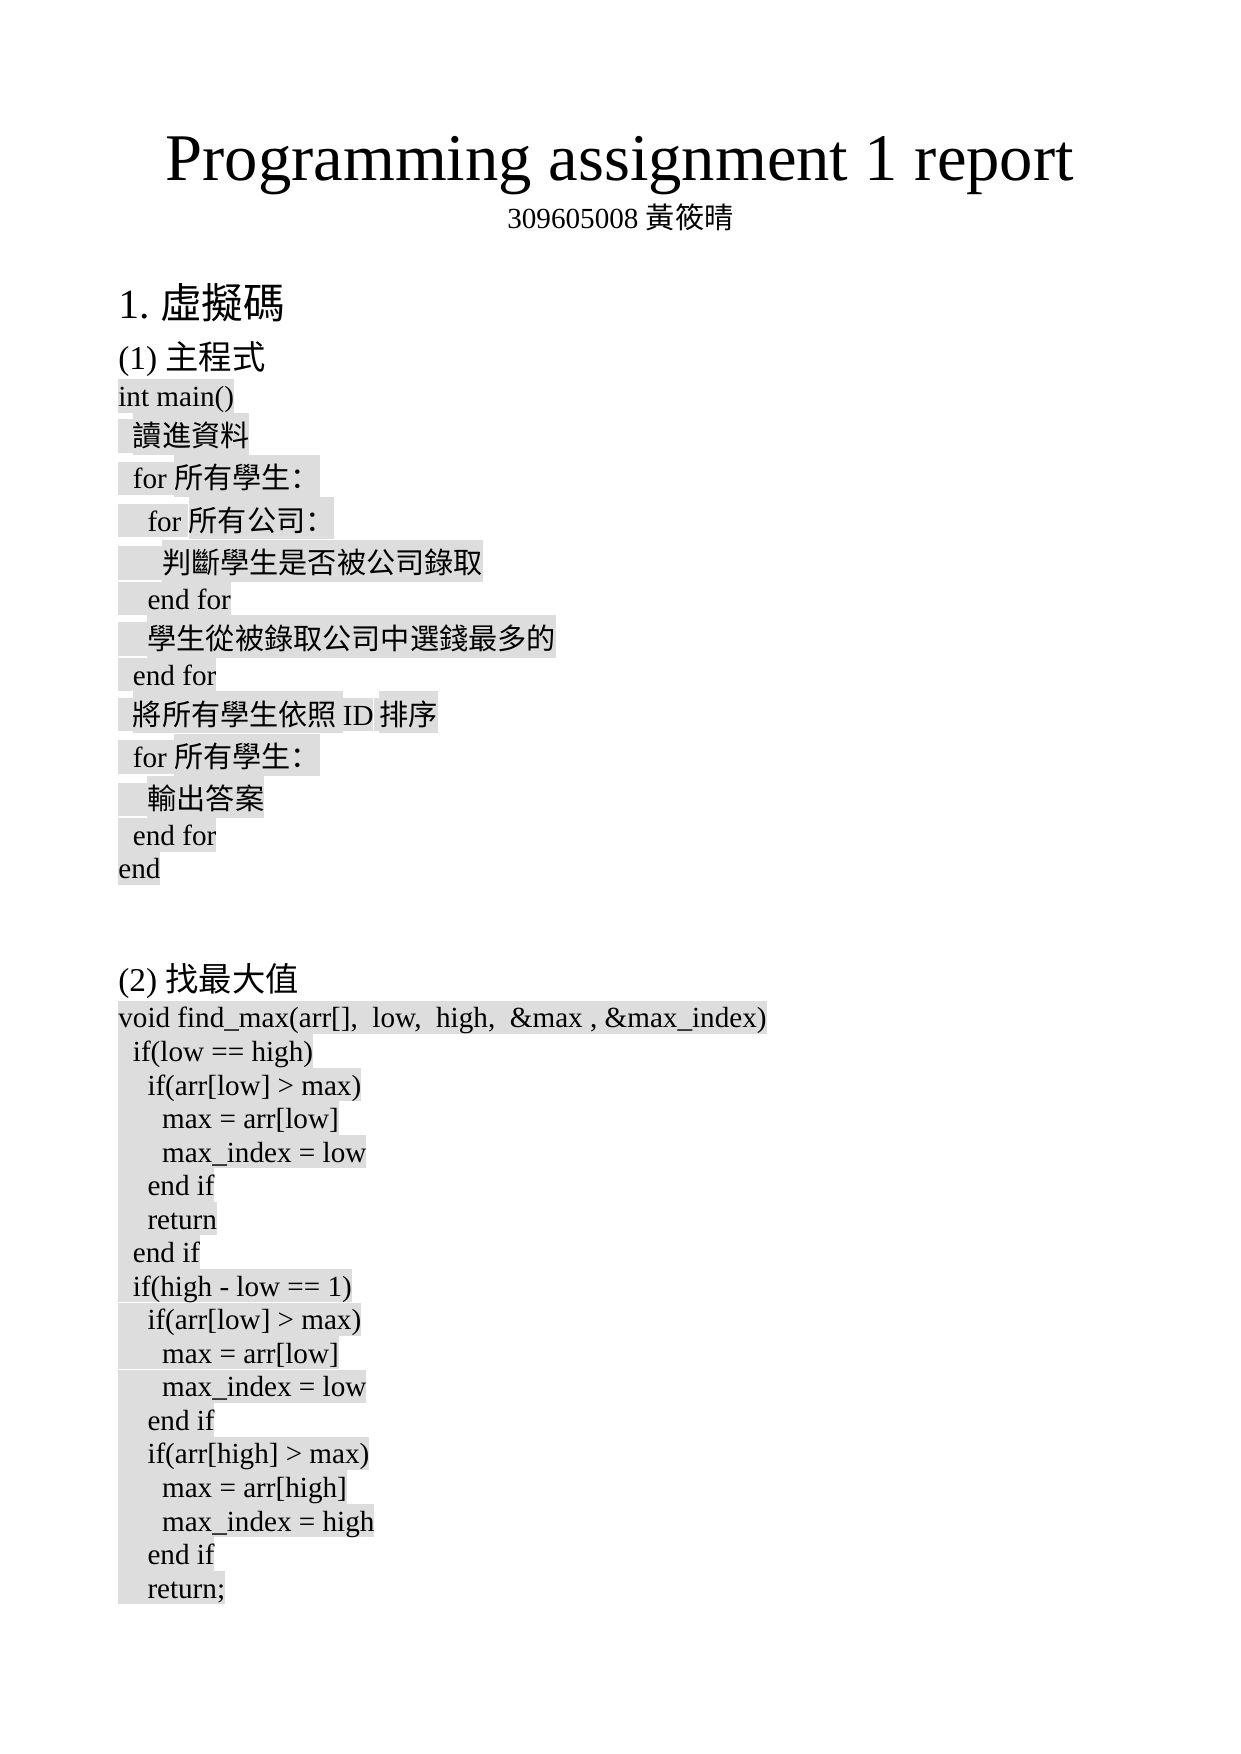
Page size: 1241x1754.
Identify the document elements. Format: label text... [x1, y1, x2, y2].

text 將所有學生依照ID排序 [118, 691, 1122, 733]
text if(arr[high] > max) [118, 1437, 1122, 1470]
text 讀進資料 [118, 413, 1122, 455]
text end if [118, 1537, 1122, 1571]
text end if [118, 1235, 1122, 1269]
text if(arr[low] > max) [118, 1302, 1122, 1336]
text 學生從被錄取公司中選錢最多的 [118, 615, 1122, 658]
text (2) 找最大值 [118, 952, 1122, 1001]
text 輸出答案 [118, 776, 1122, 818]
text if(high - low == 1) [118, 1269, 1122, 1302]
text return; [118, 1571, 1122, 1604]
text max_index = low [118, 1135, 1122, 1168]
text if(arr[low] > max) [118, 1068, 1122, 1101]
text return [118, 1202, 1122, 1235]
text for 所有公司： [118, 497, 1122, 539]
text end [118, 852, 1122, 885]
text end for [118, 818, 1122, 852]
text 判斷學生是否被公司錄取 [118, 539, 1122, 582]
text Programming assignment 1 report [118, 118, 1122, 195]
text (1) 主程式 [118, 331, 1122, 379]
text for 所有學生： [118, 733, 1122, 776]
text if(low == high) [118, 1034, 1122, 1068]
text end for [118, 582, 1122, 615]
text max_index = low [118, 1369, 1122, 1403]
text for 所有學生： [118, 455, 1122, 497]
text 309605008 黃筱晴 [118, 195, 1122, 237]
text end if [118, 1403, 1122, 1437]
text max = arr[low] [118, 1336, 1122, 1369]
text max = arr[high] [118, 1470, 1122, 1504]
text int main() [118, 379, 1122, 413]
text 1. 虛擬碼 [118, 271, 1122, 331]
text max_index = high [118, 1504, 1122, 1537]
text max = arr[low] [118, 1101, 1122, 1135]
text end for [118, 658, 1122, 691]
text end if [118, 1168, 1122, 1202]
text void find_max(arr[], low, high, &max , &max_index) [118, 1001, 1122, 1034]
